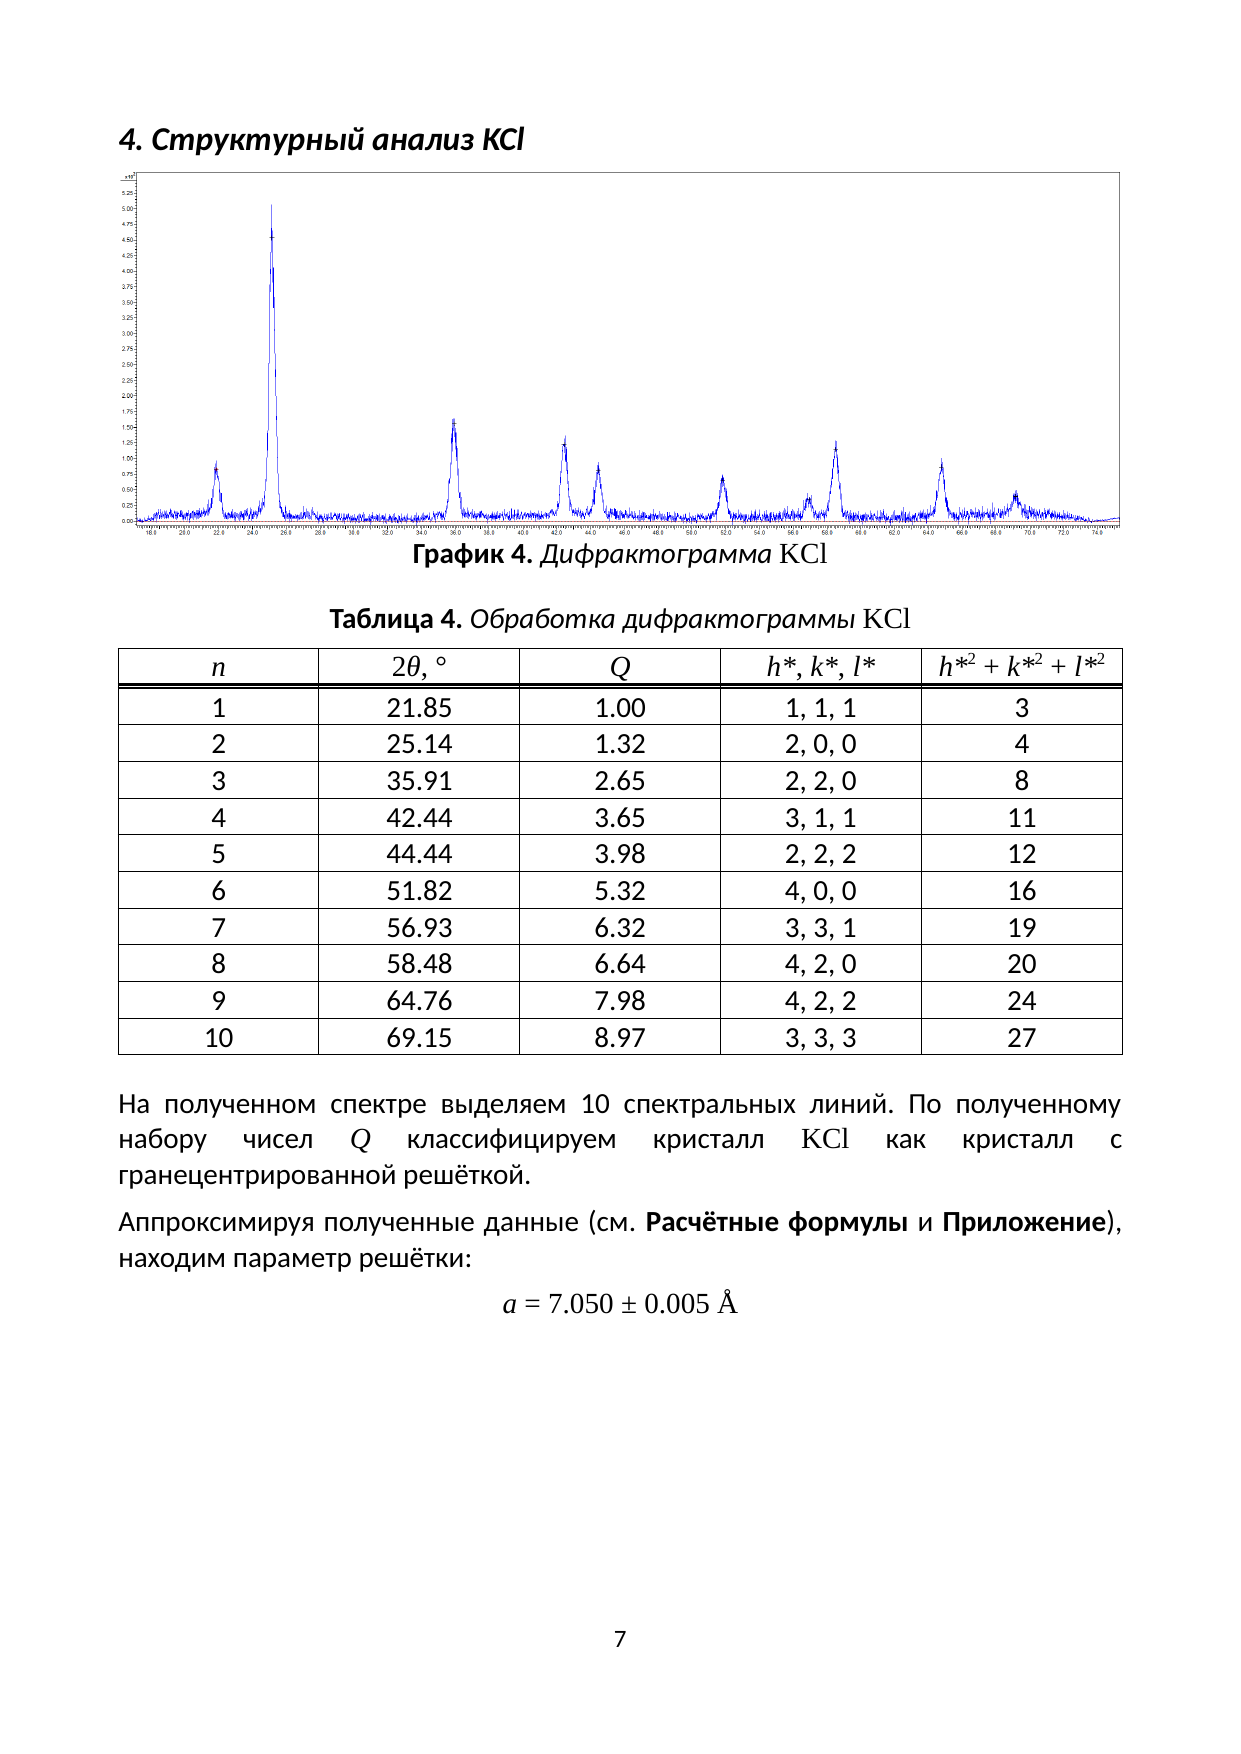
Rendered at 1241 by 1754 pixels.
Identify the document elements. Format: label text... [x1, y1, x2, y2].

table_cell 24 [922, 982, 1122, 1018]
table_cell 2, 2, 0 [721, 762, 921, 798]
table_cell 64.76 [319, 982, 519, 1018]
table_cell 1.32 [520, 725, 720, 761]
picture [118, 170, 1123, 536]
table_cell 6 [119, 872, 318, 908]
table_cell 10 [119, 1019, 318, 1054]
table_cell 20 [922, 945, 1122, 981]
table_header Q [520, 649, 720, 682]
table_cell 3, 3, 3 [721, 1019, 921, 1054]
table_cell 4, 0, 0 [721, 872, 921, 908]
table_cell 51.82 [319, 872, 519, 908]
table_cell 4 [922, 725, 1122, 761]
table_cell 11 [922, 799, 1122, 834]
table_cell 6.64 [520, 945, 720, 981]
table_cell 25.14 [319, 725, 519, 761]
table_cell 8.97 [520, 1019, 720, 1054]
table_cell 58.48 [319, 945, 519, 981]
table_header h*, k*, l* [721, 649, 921, 682]
table_cell 3.98 [520, 835, 720, 871]
table_cell 21.85 [319, 689, 519, 724]
table_cell 4, 2, 2 [721, 982, 921, 1018]
subtitle Структурный анализ KCl [118, 118, 1122, 159]
table_cell 16 [922, 872, 1122, 908]
table_cell 3, 3, 1 [721, 909, 921, 944]
table_cell 9 [119, 982, 318, 1018]
table_cell 42.44 [319, 799, 519, 834]
table_cell 3 [922, 689, 1122, 724]
table_cell 69.15 [319, 1019, 519, 1054]
table_cell 2.65 [520, 762, 720, 798]
table_cell 2, 0, 0 [721, 725, 921, 761]
table_cell 1 [119, 689, 318, 724]
text График 4. Дифрактограмма KCl [118, 536, 1122, 571]
table_cell 35.91 [319, 762, 519, 798]
text Аппроксимируя полученные данные (см. Расчётные формулы и Приложение), находим параметр решётки: [118, 1203, 1122, 1275]
table_cell 7 [119, 909, 318, 944]
table_cell 2, 2, 2 [721, 835, 921, 871]
table_cell 5 [119, 835, 318, 871]
table_header n [119, 649, 318, 682]
table_header h*2 + k*2 + l*2 [922, 649, 1122, 682]
table_cell 19 [922, 909, 1122, 944]
table_cell 27 [922, 1019, 1122, 1054]
table_cell 3 [119, 762, 318, 798]
text Таблица 4. Обработка дифрактограммы KCl [118, 600, 1122, 636]
table_cell 3.65 [520, 799, 720, 834]
table_cell 44.44 [319, 835, 519, 871]
text На полученном спектре выделяем 10 спектральных линий. По полученному набору чисел Q классифицируем кристалл KCl как кристалл с гранецентрированной решёткой. [118, 1085, 1122, 1192]
table_cell 12 [922, 835, 1122, 871]
table_cell 1, 1, 1 [721, 689, 921, 724]
table_header 2θ, ° [319, 649, 519, 682]
table_cell 8 [119, 945, 318, 981]
table_cell 8 [922, 762, 1122, 798]
text a = 7.050 ± 0.005 Å [118, 1286, 1122, 1320]
table_cell 5.32 [520, 872, 720, 908]
table_cell 7.98 [520, 982, 720, 1018]
table_cell 3, 1, 1 [721, 799, 921, 834]
table_cell 4 [119, 799, 318, 834]
table_cell 4, 2, 0 [721, 945, 921, 981]
table_cell 2 [119, 725, 318, 761]
table_cell 6.32 [520, 909, 720, 944]
table_cell 1.00 [520, 689, 720, 724]
table_cell 56.93 [319, 909, 519, 944]
